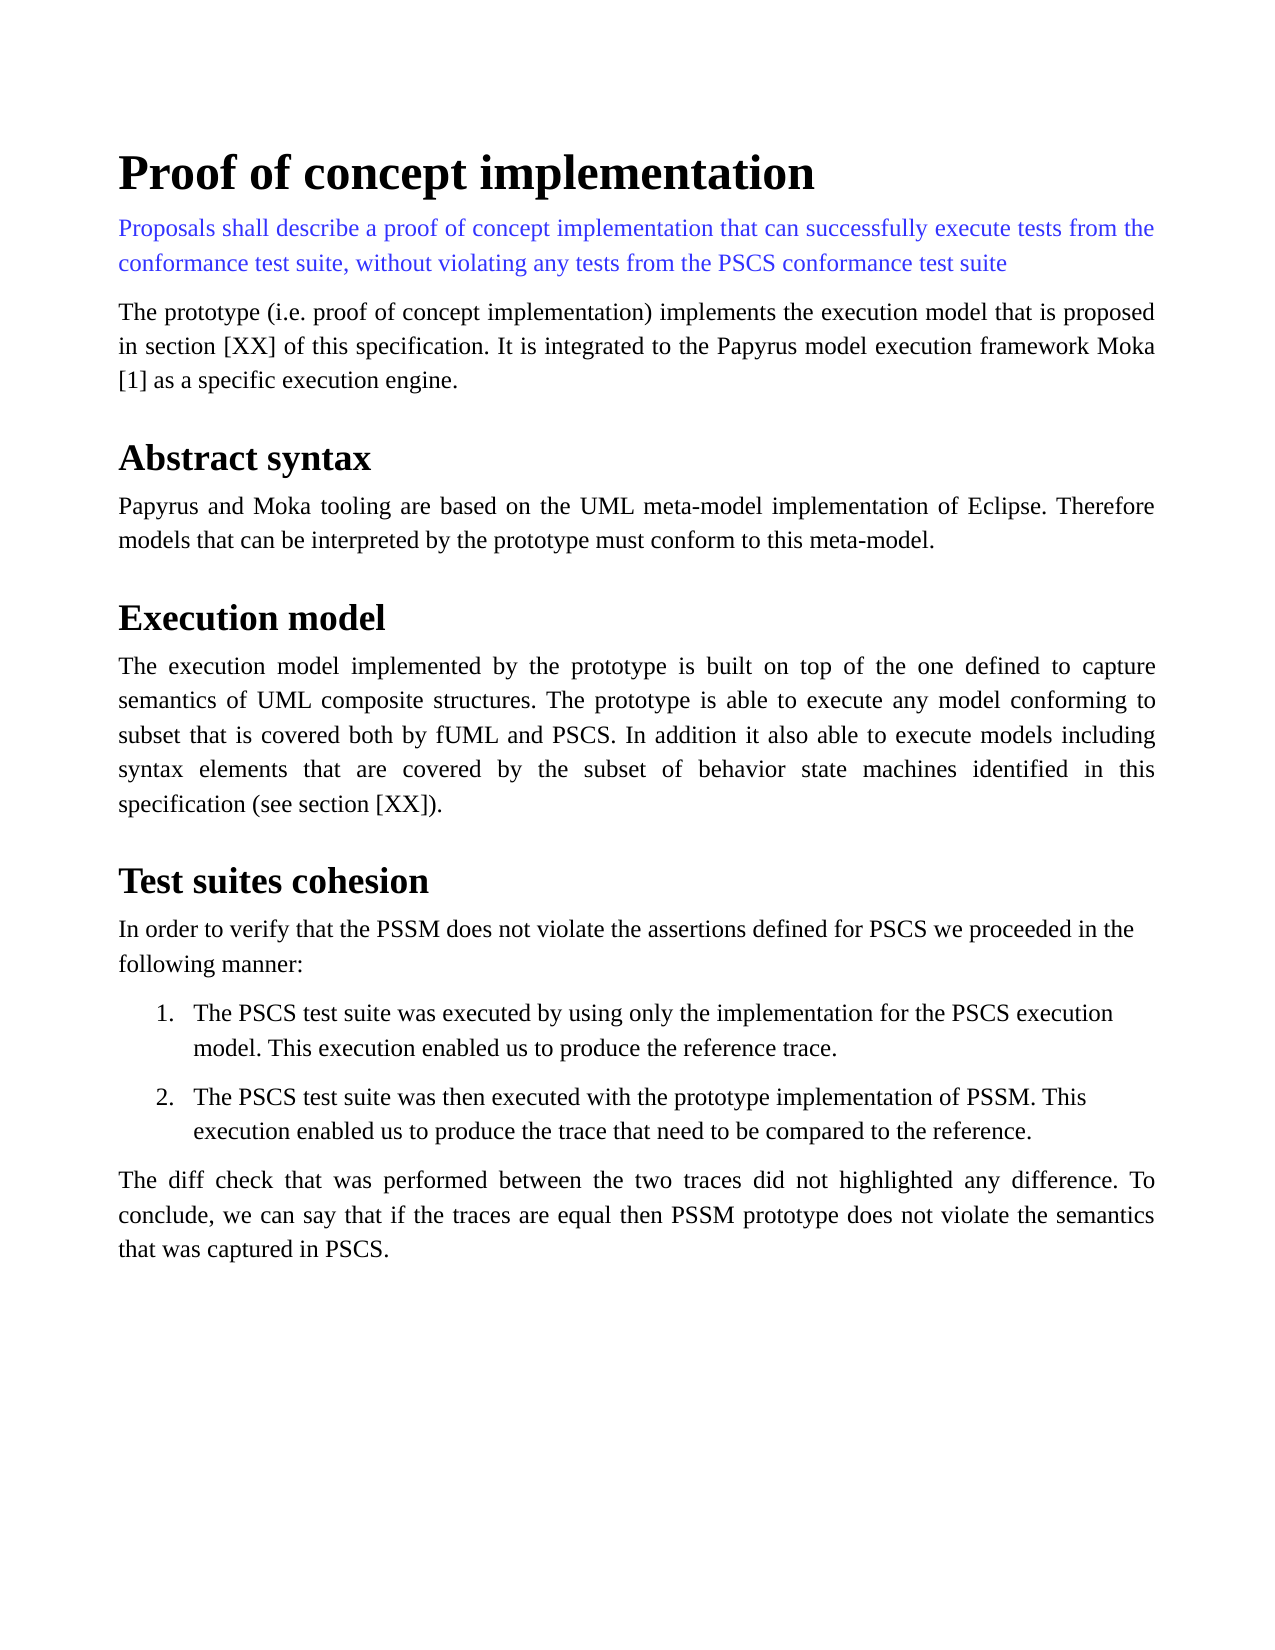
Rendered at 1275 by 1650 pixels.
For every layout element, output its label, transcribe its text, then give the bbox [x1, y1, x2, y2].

text The execution model implemented by the prototype is built on top of the one defined to capture semantics of UML composite structures. The prototype is able to execute any model conforming to subset that is covered both by fUML and PSCS. In addition it also able to execute models including syntax elements that are covered by the subset of behavior state machines identified in this specification (see section [XX]). [118, 651, 1157, 818]
list The PSCS test suite was executed by using only the implementation for the PSCS execution model. This execution enabled us to produce the reference trace. [156, 998, 1157, 1061]
text In order to verify that the PSSM does not violate the assertions defined for PSCS we proceeded in the following manner: [118, 914, 1157, 978]
text Papyrus and Moka tooling are based on the UML meta-model implementation of Eclipse. Therefore models that can be interpreted by the prototype must conform to this meta-model. [118, 491, 1157, 554]
list The PSCS test suite was then executed with the prototype implementation of PSSM. This execution enabled us to produce the trace that need to be compared to the reference. [156, 1082, 1157, 1145]
text Proposals shall describe a proof of concept implementation that can successfully execute tests from the conformance test suite, without violating any tests from the PSCS conformance test suite [118, 213, 1157, 276]
subtitle Test suites cohesion [118, 859, 1157, 902]
text The prototype (i.e. proof of concept implementation) implements the execution model that is proposed in section [XX] of this specification. It is integrated to the Papyrus model execution framework Moka [1] as a specific execution engine. [118, 297, 1157, 394]
subtitle Proof of concept implementation [118, 143, 1157, 201]
subtitle Abstract syntax [118, 436, 1157, 479]
text The diff check that was performed between the two traces did not highlighted any difference. To conclude, we can say that if the traces are equal then PSSM prototype does not violate the semantics that was captured in PSCS. [118, 1165, 1157, 1263]
subtitle Execution model [118, 596, 1157, 639]
